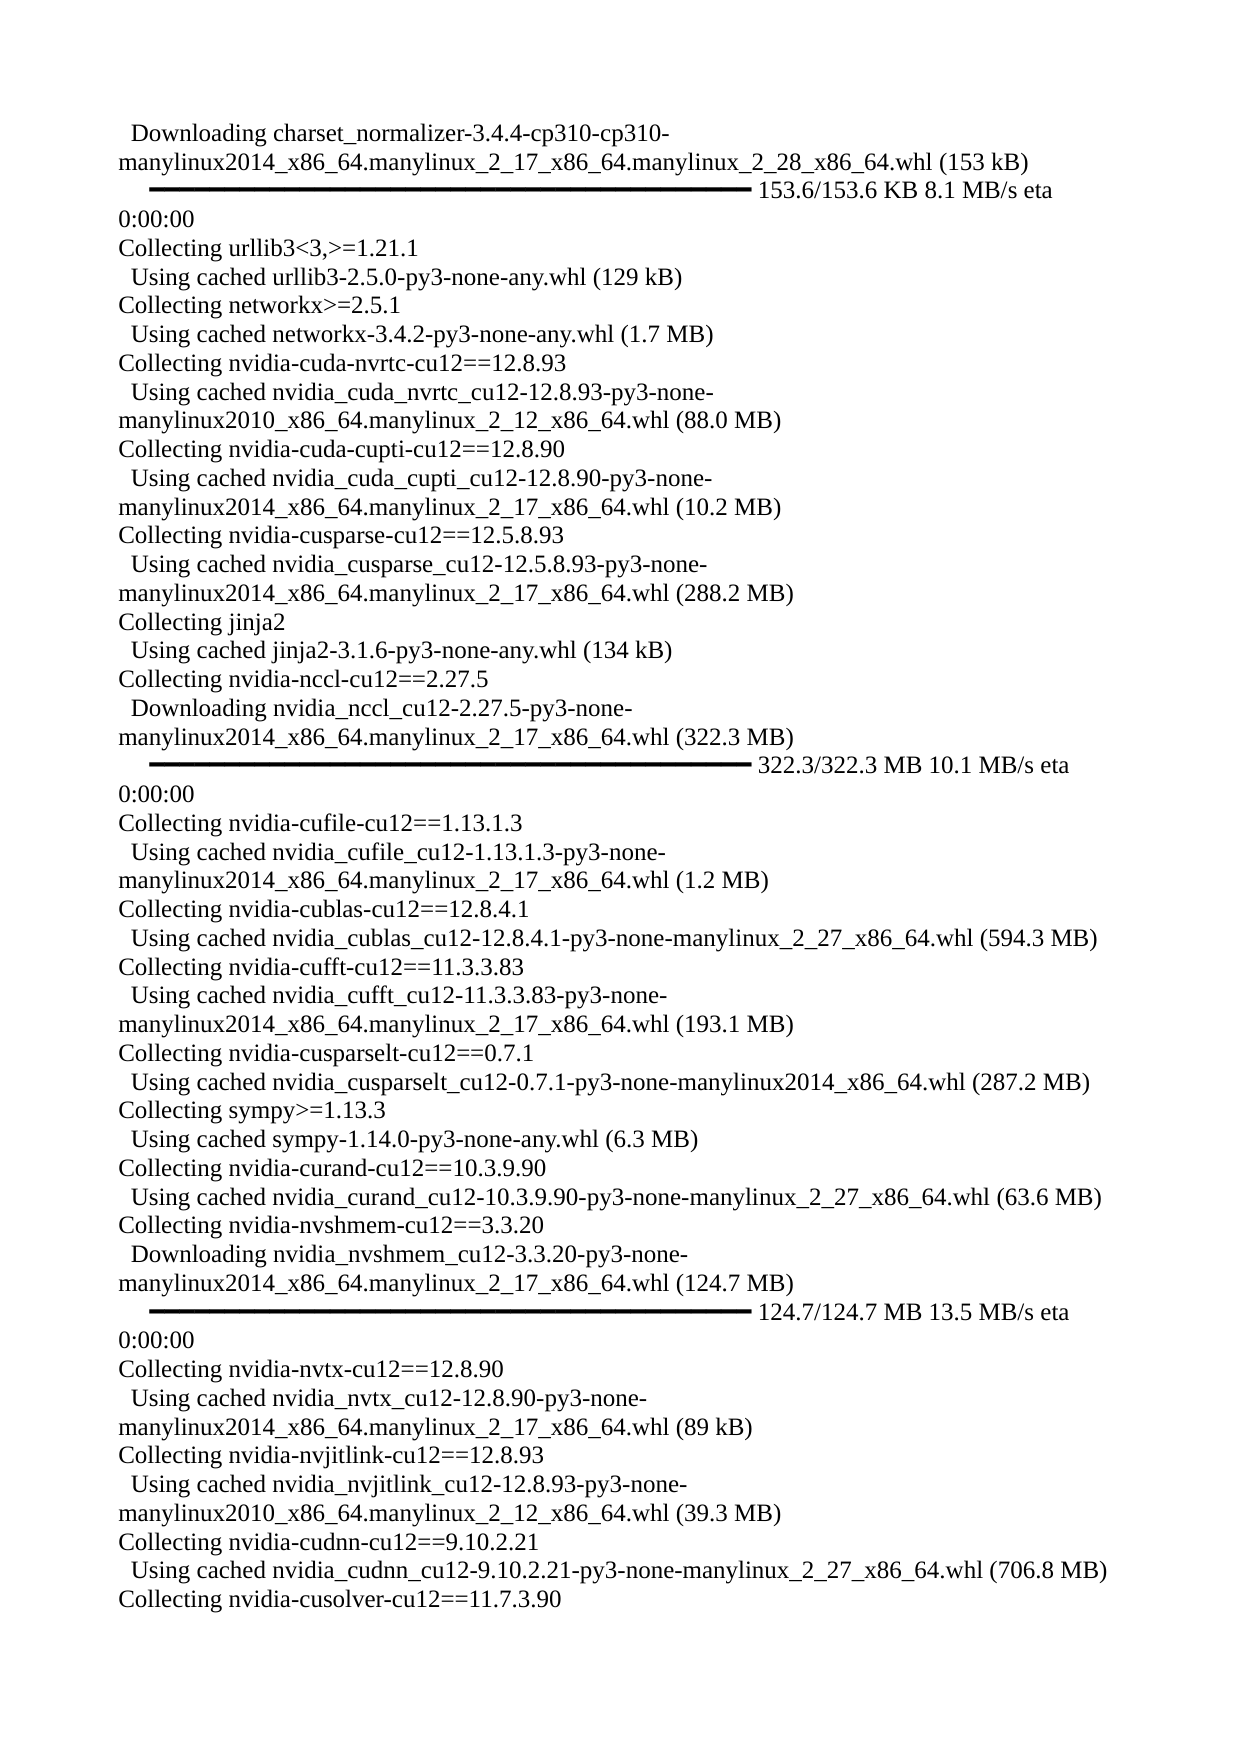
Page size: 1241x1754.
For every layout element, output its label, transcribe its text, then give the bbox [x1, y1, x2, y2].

text Using cached sympy-1.14.0-py3-none-any.whl (6.3 MB) [118, 1124, 1122, 1153]
text Using cached jinja2-3.1.6-py3-none-any.whl (134 kB) [118, 636, 1122, 664]
text Using cached nvidia_cublas_cu12-12.8.4.1-py3-none-manylinux_2_27_x86_64.whl (594.3 MB) [118, 923, 1122, 952]
text Collecting jinja2 [118, 607, 1122, 636]
text Using cached nvidia_cusparselt_cu12-0.7.1-py3-none-manylinux2014_x86_64.whl (287.2 MB) [118, 1067, 1122, 1096]
text Collecting nvidia-nccl-cu12==2.27.5 [118, 664, 1122, 693]
text Collecting nvidia-cusparselt-cu12==0.7.1 [118, 1038, 1122, 1067]
text Collecting nvidia-cuda-cupti-cu12==12.8.90 [118, 434, 1122, 463]
text Using cached nvidia_cudnn_cu12-9.10.2.21-py3-none-manylinux_2_27_x86_64.whl (706.8 MB) [118, 1556, 1122, 1584]
text Using cached urllib3-2.5.0-py3-none-any.whl (129 kB) [118, 262, 1122, 291]
text Using cached nvidia_cuda_cupti_cu12-12.8.90-py3-none-manylinux2014_x86_64.manylinux_2_17_x86_64.whl (10.2 MB) [118, 463, 1122, 521]
text Downloading nvidia_nccl_cu12-2.27.5-py3-none-manylinux2014_x86_64.manylinux_2_17_x86_64.whl (322.3 MB) [118, 693, 1122, 751]
text Using cached nvidia_cuda_nvrtc_cu12-12.8.93-py3-none-manylinux2010_x86_64.manylinux_2_12_x86_64.whl (88.0 MB) [118, 377, 1122, 434]
text Using cached nvidia_curand_cu12-10.3.9.90-py3-none-manylinux_2_27_x86_64.whl (63.6 MB) [118, 1182, 1122, 1211]
text ━━━━━━━━━━━━━━━━━━━━━━━━━━━━━━━━━━━━━━━━ 322.3/322.3 MB 10.1 MB/s eta 0:00:00 [118, 751, 1122, 808]
text Downloading charset_normalizer-3.4.4-cp310-cp310-manylinux2014_x86_64.manylinux_2_17_x86_64.manylinux_2_28_x86_64.whl (153 kB) [118, 118, 1122, 176]
text Collecting nvidia-cufile-cu12==1.13.1.3 [118, 808, 1122, 837]
text Using cached nvidia_cufile_cu12-1.13.1.3-py3-none-manylinux2014_x86_64.manylinux_2_17_x86_64.whl (1.2 MB) [118, 837, 1122, 894]
text Collecting networkx>=2.5.1 [118, 291, 1122, 319]
text Using cached nvidia_nvjitlink_cu12-12.8.93-py3-none-manylinux2010_x86_64.manylinux_2_12_x86_64.whl (39.3 MB) [118, 1469, 1122, 1527]
text Collecting urllib3<3,>=1.21.1 [118, 233, 1122, 262]
text Collecting nvidia-curand-cu12==10.3.9.90 [118, 1153, 1122, 1182]
text Collecting sympy>=1.13.3 [118, 1096, 1122, 1124]
text Collecting nvidia-cusparse-cu12==12.5.8.93 [118, 521, 1122, 549]
text Downloading nvidia_nvshmem_cu12-3.3.20-py3-none-manylinux2014_x86_64.manylinux_2_17_x86_64.whl (124.7 MB) [118, 1239, 1122, 1297]
text ━━━━━━━━━━━━━━━━━━━━━━━━━━━━━━━━━━━━━━━━ 153.6/153.6 KB 8.1 MB/s eta 0:00:00 [118, 176, 1122, 233]
text Collecting nvidia-cublas-cu12==12.8.4.1 [118, 894, 1122, 923]
text Collecting nvidia-nvjitlink-cu12==12.8.93 [118, 1441, 1122, 1469]
text Collecting nvidia-nvtx-cu12==12.8.90 [118, 1354, 1122, 1383]
text Using cached nvidia_cusparse_cu12-12.5.8.93-py3-none-manylinux2014_x86_64.manylinux_2_17_x86_64.whl (288.2 MB) [118, 549, 1122, 607]
text Collecting nvidia-cufft-cu12==11.3.3.83 [118, 952, 1122, 981]
text Using cached networkx-3.4.2-py3-none-any.whl (1.7 MB) [118, 319, 1122, 348]
text Collecting nvidia-cusolver-cu12==11.7.3.90 [118, 1584, 1122, 1613]
text Collecting nvidia-nvshmem-cu12==3.3.20 [118, 1211, 1122, 1239]
text Using cached nvidia_cufft_cu12-11.3.3.83-py3-none-manylinux2014_x86_64.manylinux_2_17_x86_64.whl (193.1 MB) [118, 981, 1122, 1038]
text Collecting nvidia-cudnn-cu12==9.10.2.21 [118, 1527, 1122, 1556]
text Collecting nvidia-cuda-nvrtc-cu12==12.8.93 [118, 348, 1122, 377]
text Using cached nvidia_nvtx_cu12-12.8.90-py3-none-manylinux2014_x86_64.manylinux_2_17_x86_64.whl (89 kB) [118, 1383, 1122, 1441]
text ━━━━━━━━━━━━━━━━━━━━━━━━━━━━━━━━━━━━━━━━ 124.7/124.7 MB 13.5 MB/s eta 0:00:00 [118, 1297, 1122, 1354]
